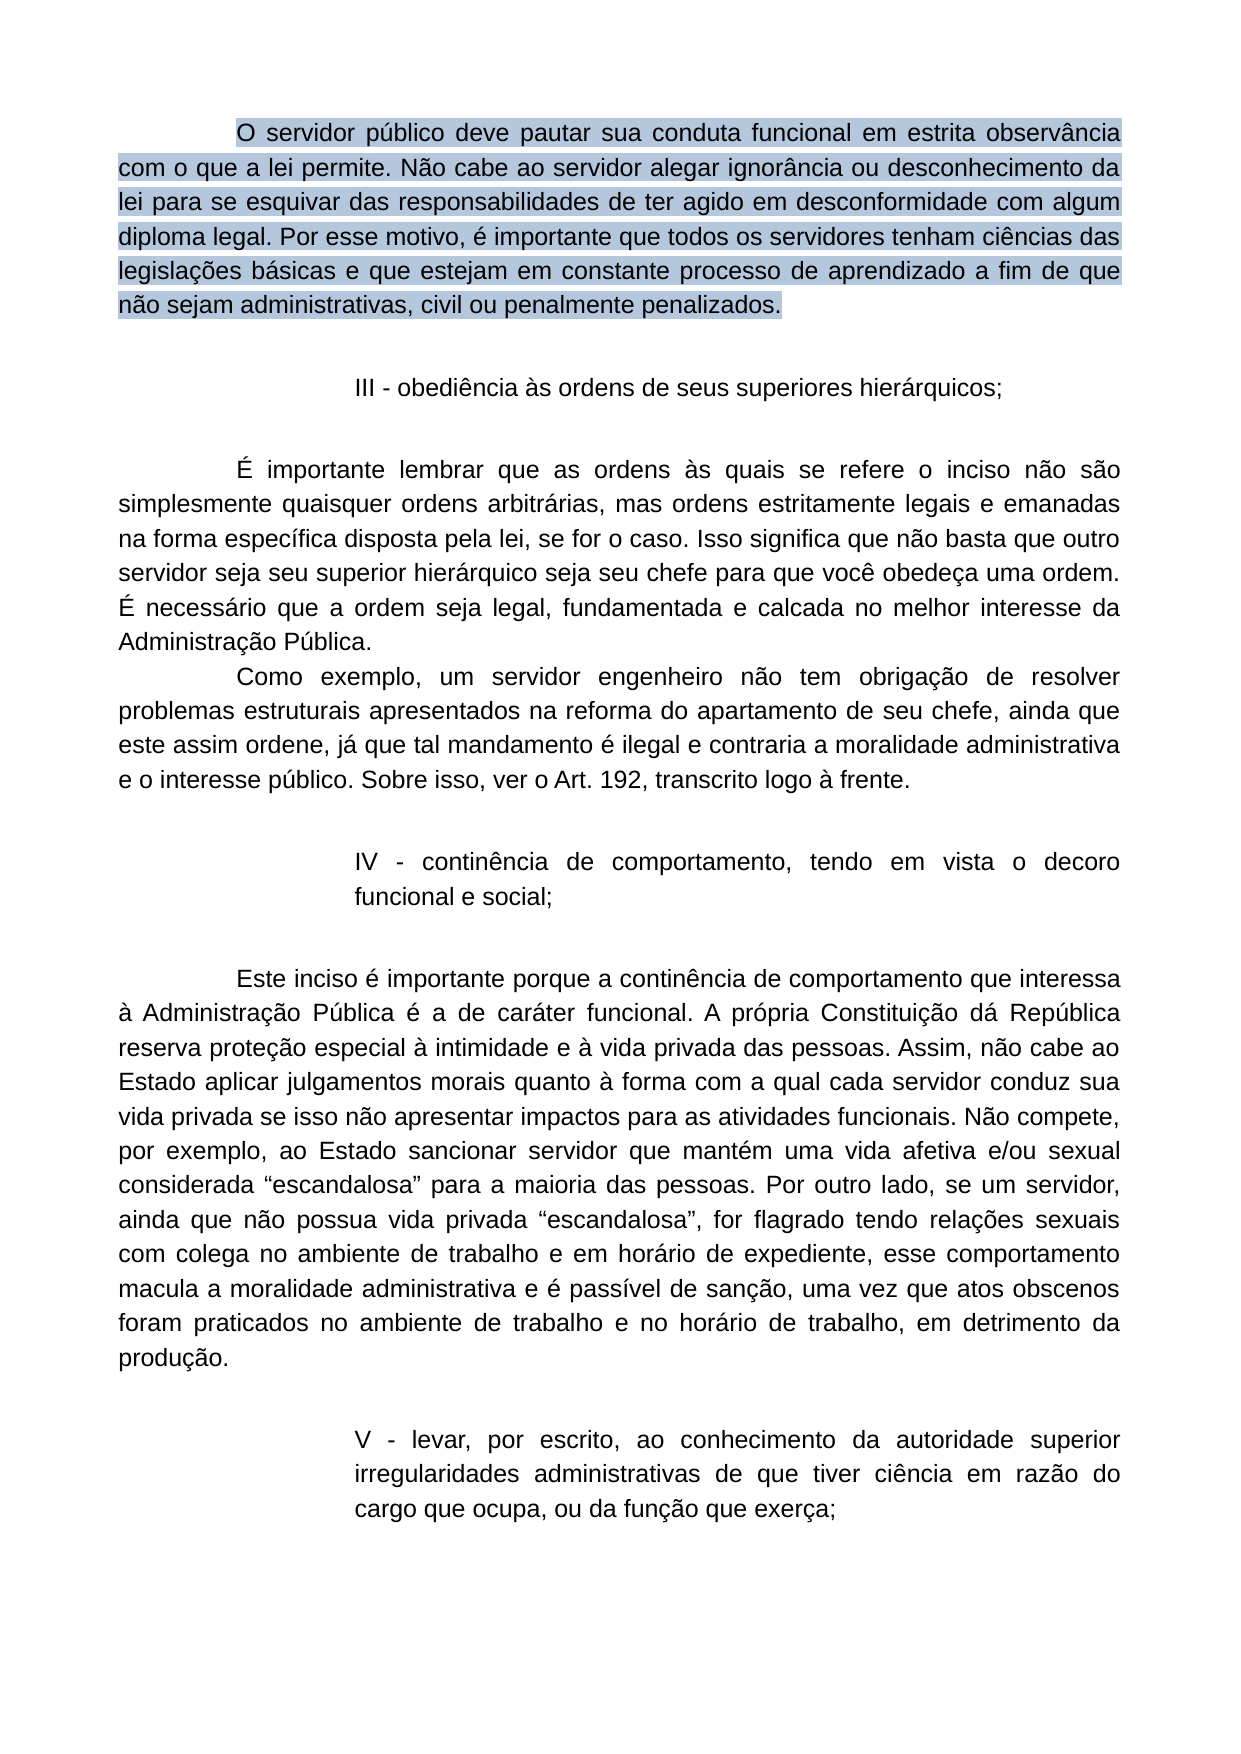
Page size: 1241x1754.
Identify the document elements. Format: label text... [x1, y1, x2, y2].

text IV - continência de comportamento, tendo em vista o decoro funcional e social; [354, 847, 1122, 910]
text Este inciso é importante porque a continência de comportamento que interessa à Administração Pública é a de caráter funcional. A própria Constituição dá República reserva proteção especial à intimidade e à vida privada das pessoas. Assim, não cabe ao Estado aplicar julgamentos morais quanto à forma com a qual cada servidor conduz sua vida privada se isso não apresentar impactos para as atividades funcionais. Não compete, por exemplo, ao Estado sancionar servidor que mantém uma vida afetiva e/ou sexual considerada “escandalosa” para a maioria das pessoas. Por outro lado, se um servidor, ainda que não possua vida privada “escandalosa”, for flagrado tendo relações sexuais com colega no ambiente de trabalho e em horário de expediente, esse comportamento macula a moralidade administrativa e é passível de sanção, uma vez que atos obscenos foram praticados no ambiente de trabalho e no horário de trabalho, em detrimento da produção. [118, 964, 1122, 1372]
text V - levar, por escrito, ao conhecimento da autoridade superior irregularidades administrativas de que tiver ciência em razão do cargo que ocupa, ou da função que exerça; [354, 1425, 1122, 1523]
text É importante lembrar que as ordens às quais se refere o inciso não são simplesmente quaisquer ordens arbitrárias, mas ordens estritamente legais e emanadas na forma específica disposta pela lei, se for o caso. Isso significa que não basta que outro servidor seja seu superior hierárquico seja seu chefe para que você obedeça uma ordem. É necessário que a ordem seja legal, fundamentada e calcada no melhor interesse da Administração Pública. [118, 455, 1122, 656]
text Como exemplo, um servidor engenheiro não tem obrigação de resolver problemas estruturais apresentados na reforma do apartamento de seu chefe, ainda que este assim ordene, já que tal mandamento é ilegal e contraria a moralidade administrativa e o interesse público. Sobre isso, ver o Art. 192, transcrito logo à frente. [118, 662, 1122, 794]
text III - obediência às ordens de seus superiores hierárquicos; [354, 373, 1122, 401]
text O servidor público deve pautar sua conduta funcional em estrita observância com o que a lei permite. Não cabe ao servidor alegar ignorância ou desconhecimento da lei para se esquivar das responsabilidades de ter agido em desconformidade com algum diploma legal. Por esse motivo, é importante que todos os servidores tenham ciências das legislações básicas e que estejam em constante processo de aprendizado a fim de que não sejam administrativas, civil ou penalmente penalizados. [118, 118, 1122, 319]
